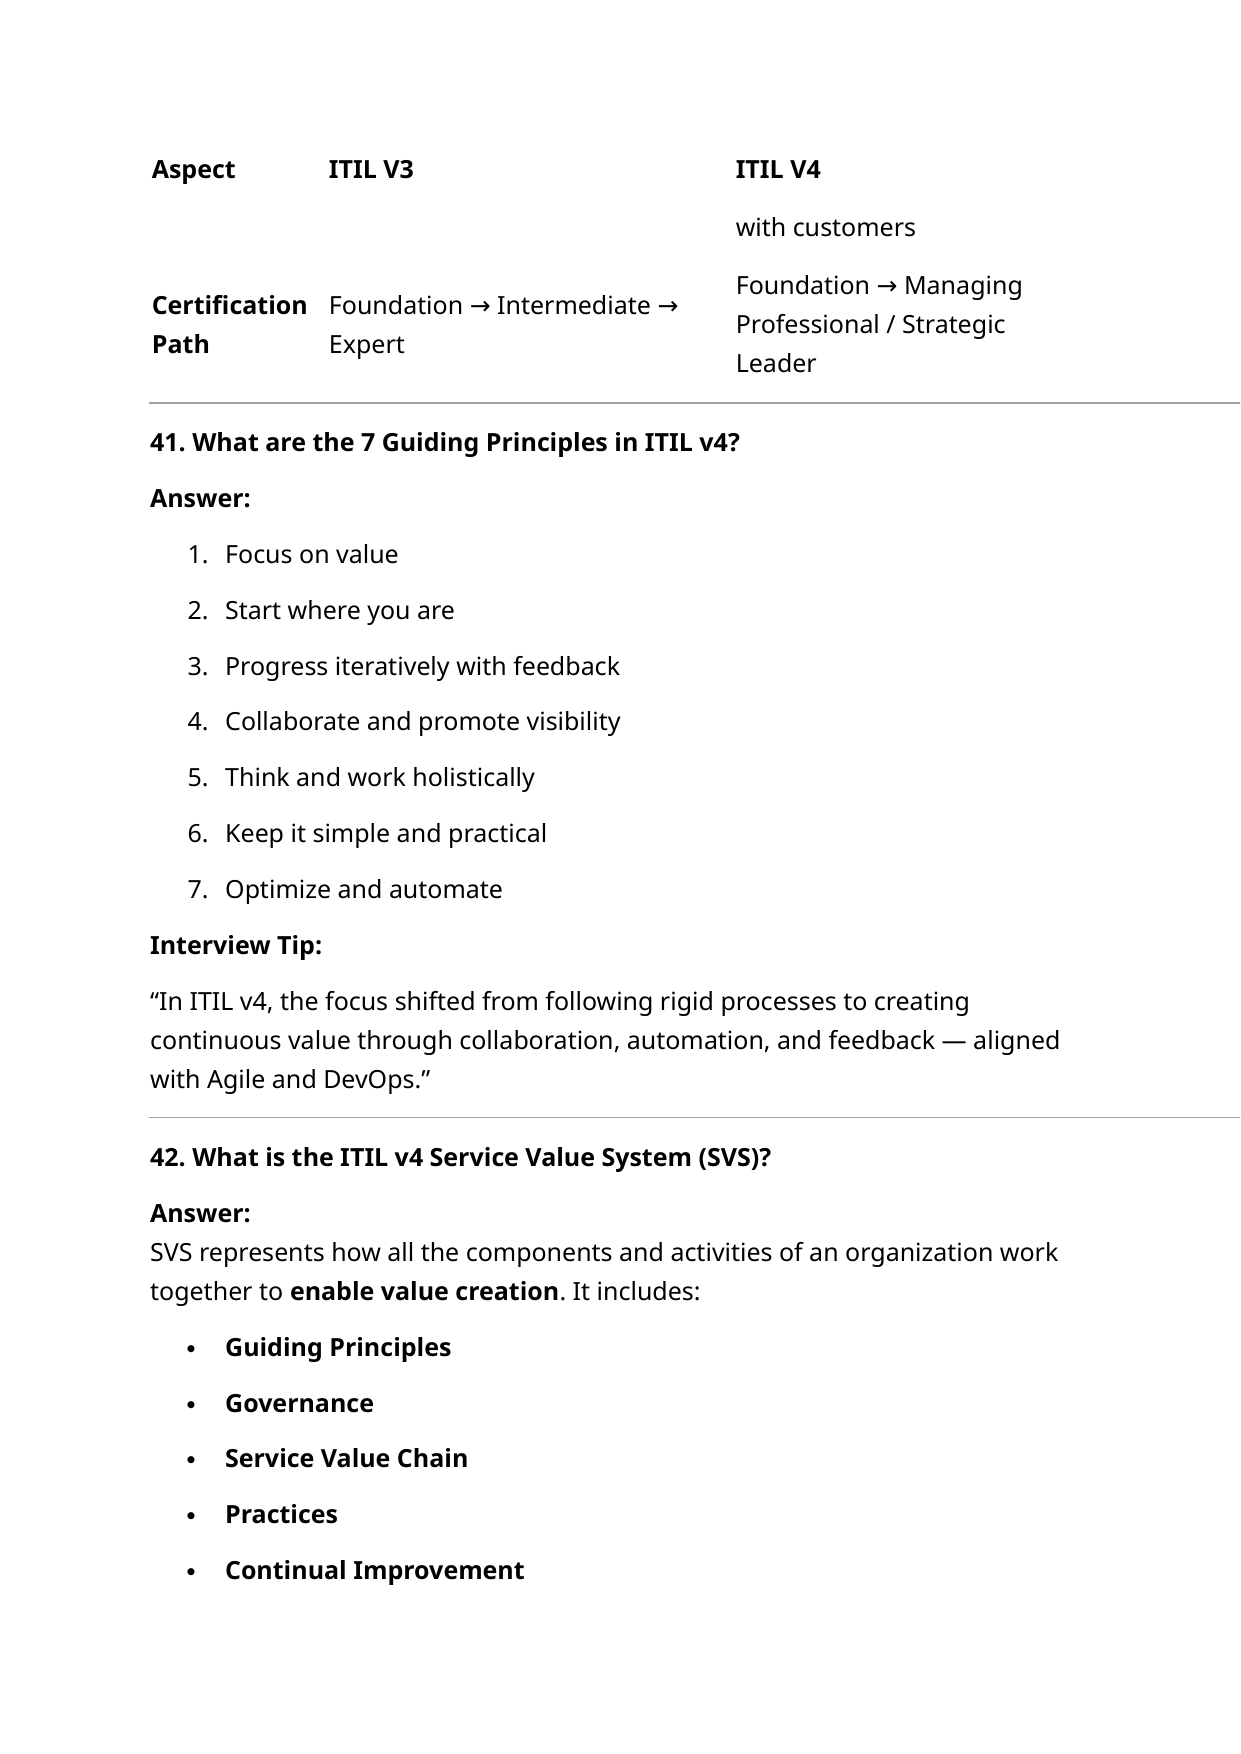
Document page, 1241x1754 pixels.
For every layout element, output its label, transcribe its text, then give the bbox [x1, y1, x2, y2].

text Answer: [150, 481, 1090, 515]
text 42. What is the ITIL v4 Service Value System (SVS)? [150, 1139, 1090, 1173]
list Guiding Principles [187, 1329, 1090, 1363]
list Continual Improvement [187, 1553, 1090, 1587]
table_cell Foundation → Intermediate → Expert [327, 266, 734, 402]
text Interview Tip: [150, 927, 1090, 961]
list Think and work holistically [187, 760, 1090, 794]
list Keep it simple and practical [187, 816, 1090, 850]
list Collaborate and promote visibility [187, 704, 1090, 738]
text “In ITIL v4, the focus shifted from following rigid processes to creating continuous value through collaboration, automation, and feedback — aligned with Agile and DevOps.” [150, 983, 1090, 1096]
list Service Value Chain [187, 1441, 1090, 1475]
table_cell Certification Path [150, 266, 327, 402]
table_header ITIL V4 [734, 150, 1090, 208]
table_cell [327, 208, 734, 266]
table_header ITIL V3 [327, 150, 734, 208]
table_cell Foundation → Managing Professional / Strategic Leader [734, 266, 1090, 402]
text Answer: SVS represents how all the components and activities of an organization work together to enable value creation. It includes: [150, 1195, 1090, 1308]
table_header Aspect [150, 150, 327, 208]
list Optimize and automate [187, 871, 1090, 906]
text 41. What are the 7 Guiding Principles in ITIL v4? [150, 425, 1090, 459]
list Progress iteratively with feedback [187, 648, 1090, 682]
table_cell [150, 208, 327, 266]
list Focus on value [187, 536, 1090, 571]
list Governance [187, 1385, 1090, 1419]
list Start where you are [187, 592, 1090, 626]
list Practices [187, 1497, 1090, 1531]
table_cell with customers [734, 208, 1090, 266]
